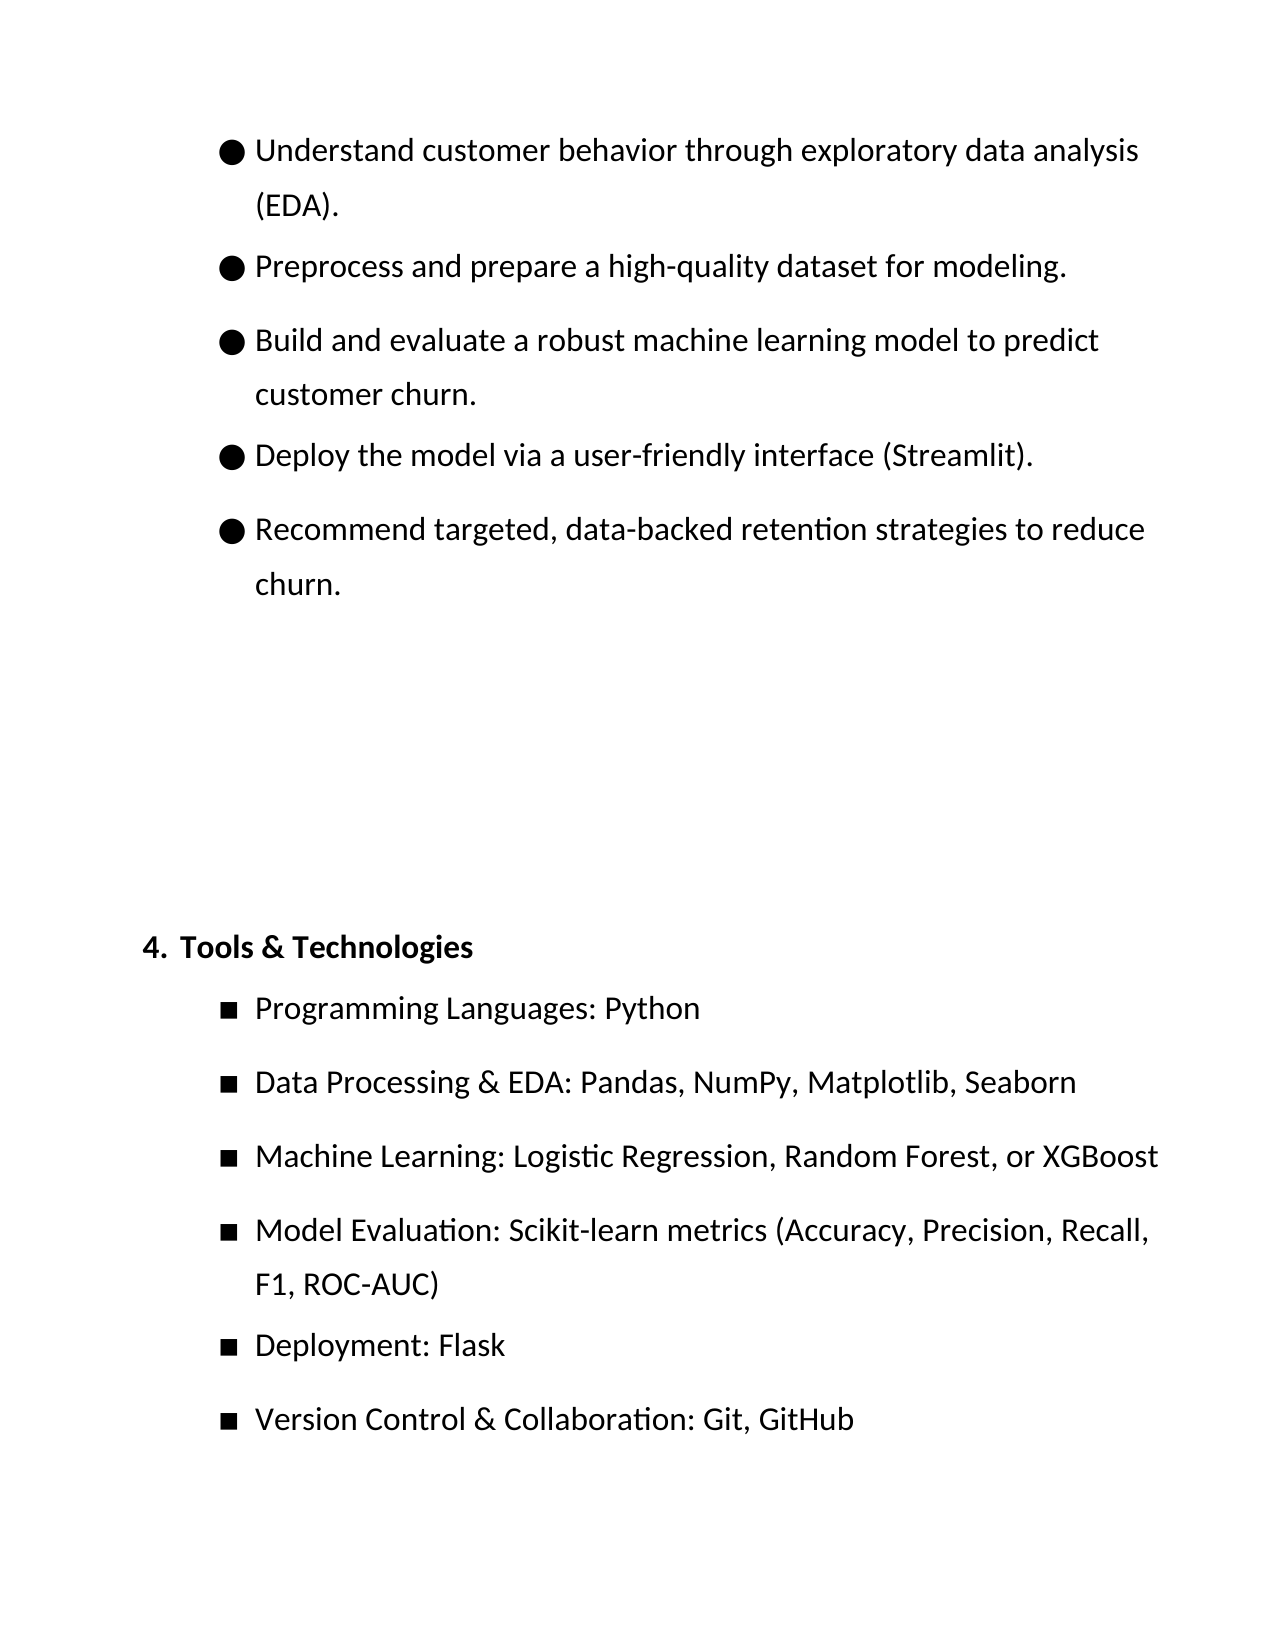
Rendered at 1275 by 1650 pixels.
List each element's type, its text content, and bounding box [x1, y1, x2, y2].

list Machine Learning: Logistic Regression, Random Forest, or XGBoost [217, 1118, 1170, 1186]
list Tools & Technologies [142, 926, 1170, 967]
list Deployment: Flask [217, 1307, 1170, 1375]
list Build and evaluate a robust machine learning model to predict customer churn. [217, 302, 1170, 414]
list Version Control & Collaboration: Git, GitHub [217, 1381, 1170, 1449]
list Model Evaluation: Scikit-learn metrics (Accuracy, Precision, Recall, F1, ROC-AUC) [217, 1192, 1170, 1304]
list Recommend targeted, data-backed retention strategies to reduce churn. [217, 491, 1170, 603]
list Preprocess and prepare a high-quality dataset for modeling. [217, 228, 1170, 296]
list Understand customer behavior through exploratory data analysis (EDA). [217, 112, 1170, 225]
list Programming Languages: Python [217, 970, 1170, 1039]
list Data Processing & EDA: Pandas, NumPy, Matplotlib, Seaborn [217, 1044, 1170, 1112]
list Deploy the model via a user-friendly interface (Streamlit). [217, 417, 1170, 486]
